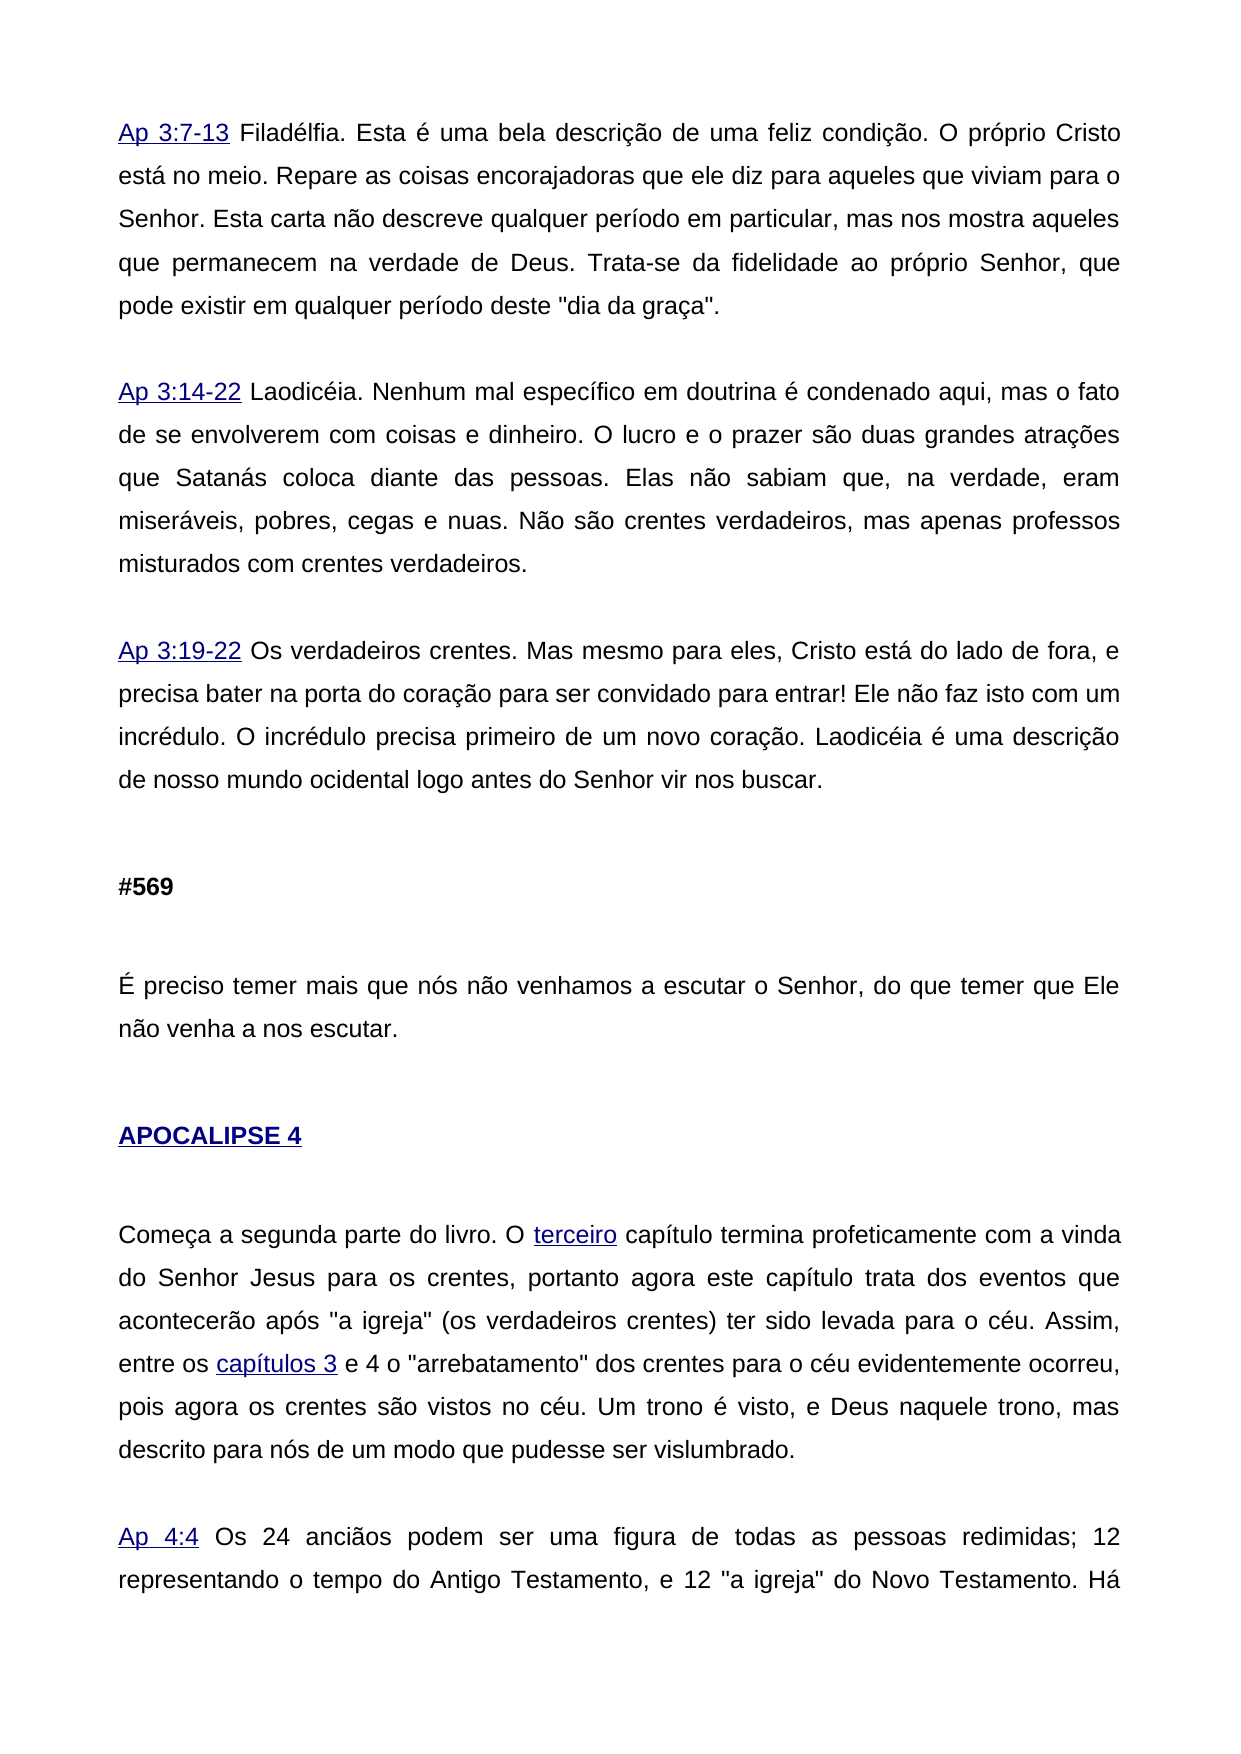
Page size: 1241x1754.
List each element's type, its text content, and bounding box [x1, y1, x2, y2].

subtitle #569 [118, 872, 1122, 901]
text Ap 3:7-13 Filadélfia. Esta é uma bela descrição de uma feliz condição. O próprio Cristo está no meio. Repare as coisas encorajadoras que ele diz para aqueles que viviam para o Senhor. Esta carta não descreve qualquer período em particular, mas nos mostra aqueles que permanecem na verdade de Deus. Trata-se da fidelidade ao próprio Senhor, que pode existir em qualquer período deste "dia da graça". [118, 118, 1122, 319]
text Ap 3:19-22 Os verdadeiros crentes. Mas mesmo para eles, Cristo está do lado de fora, e precisa bater na porta do coração para ser convidado para entrar! Ele não faz isto com um incrédulo. O incrédulo precisa primeiro de um novo coração. Laodicéia é uma descrição de nosso mundo ocidental logo antes do Senhor vir nos buscar. [118, 636, 1122, 794]
text É preciso temer mais que nós não venhamos a escutar o Senhor, do que temer que Ele não venha a nos escutar. [118, 971, 1122, 1043]
text Ap 4:4 Os 24 anciãos podem ser uma figura de todas as pessoas redimidas; 12 representando o tempo do Antigo Testamento, e 12 "a igreja" do Novo Testamento. Há [118, 1522, 1122, 1593]
text Começa a segunda parte do livro. O terceiro capítulo termina profeticamente com a vinda do Senhor Jesus para os crentes, portanto agora este capítulo trata dos eventos que acontecerão após "a igreja" (os verdadeiros crentes) ter sido levada para o céu. Assim, entre os capítulos 3 e 4 o "arrebatamento" dos crentes para o céu evidentemente ocorreu, pois agora os crentes são vistos no céu. Um trono é visto, e Deus naquele trono, mas descrito para nós de um modo que pudesse ser vislumbrado. [118, 1220, 1122, 1464]
text Ap 3:14-22 Laodicéia. Nenhum mal específico em doutrina é condenado aqui, mas o fato de se envolverem com coisas e dinheiro. O lucro e o prazer são duas grandes atrações que Satanás coloca diante das pessoas. Elas não sabiam que, na verdade, eram miseráveis, pobres, cegas e nuas. Não são crentes verdadeiros, mas apenas professos misturados com crentes verdadeiros. [118, 377, 1122, 578]
subtitle APOCALIPSE 4 [118, 1121, 1122, 1150]
